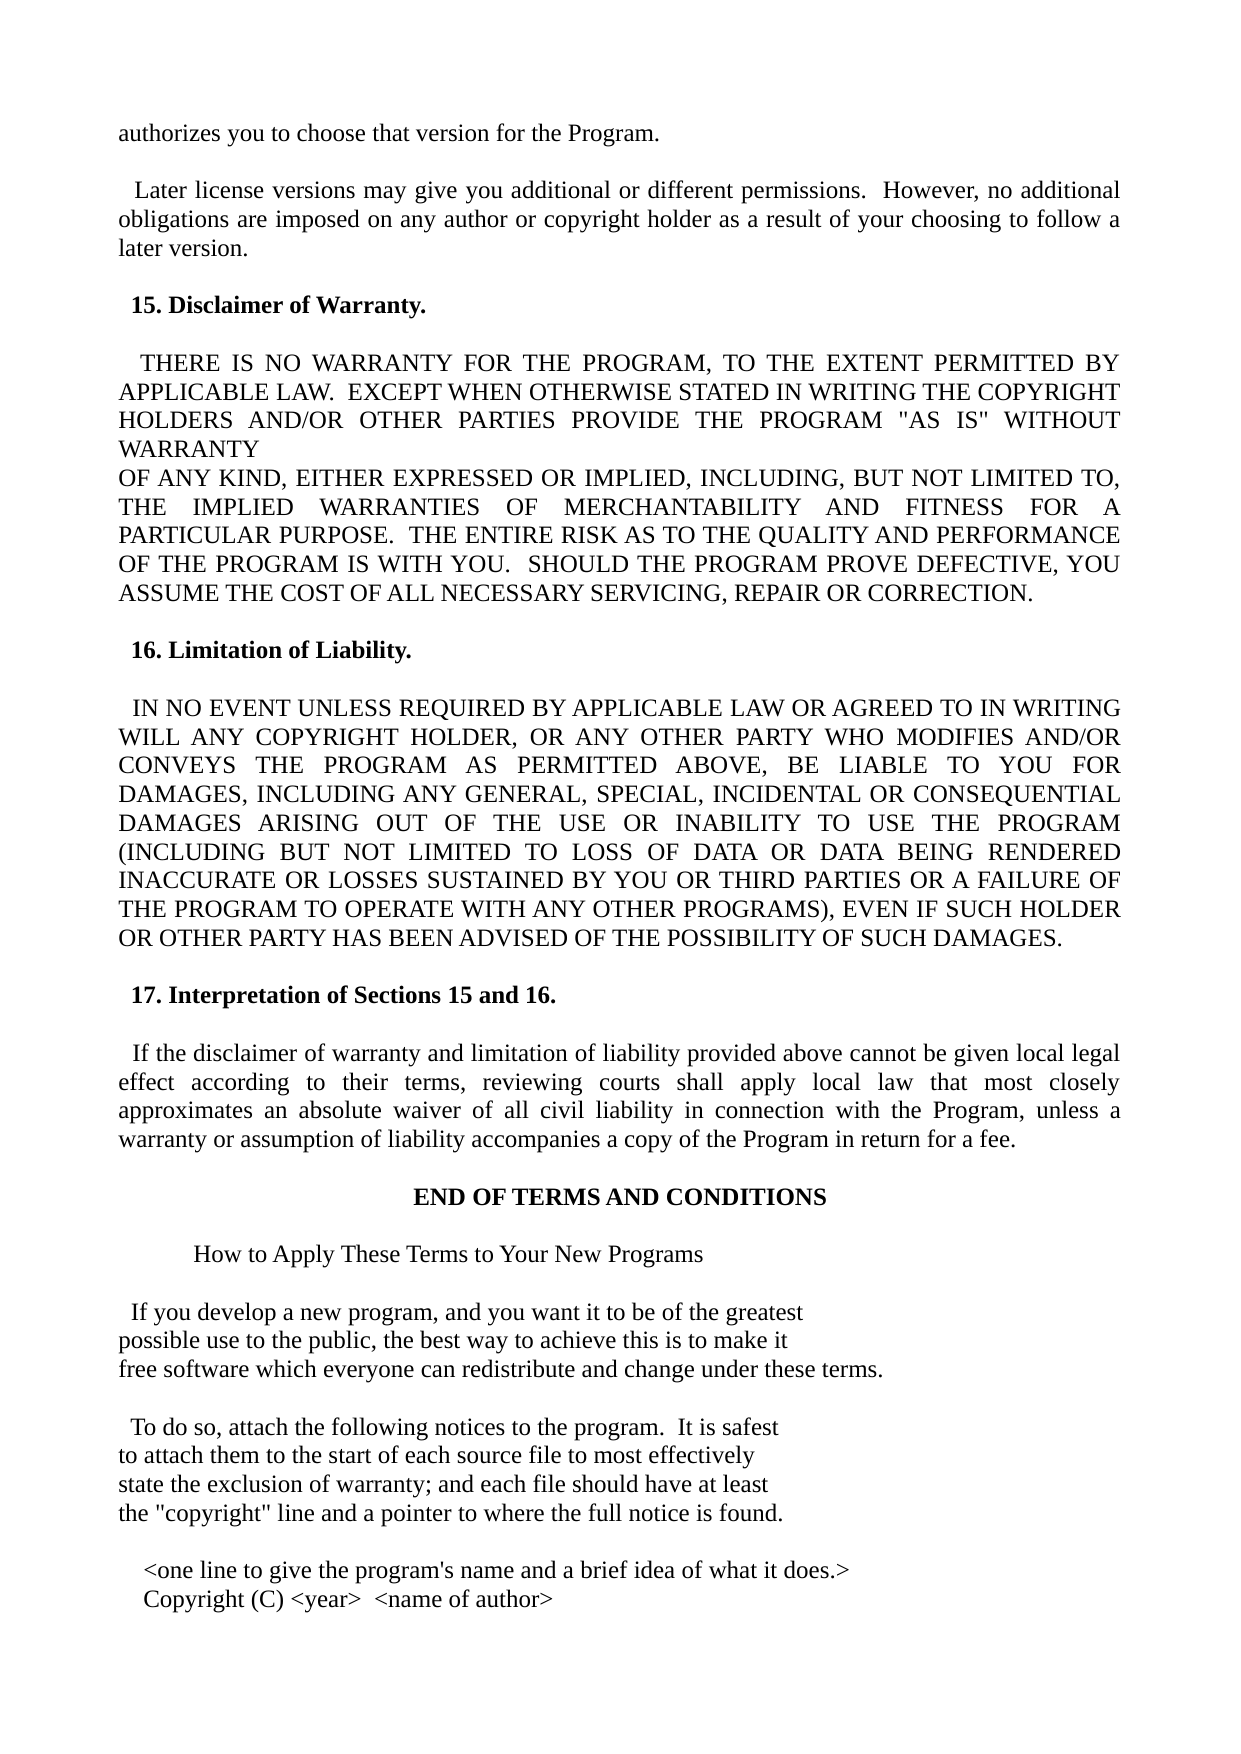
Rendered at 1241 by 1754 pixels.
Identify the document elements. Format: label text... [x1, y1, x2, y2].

text OF ANY KIND, EITHER EXPRESSED OR IMPLIED, INCLUDING, BUT NOT LIMITED TO, THE IMPLIED WARRANTIES OF MERCHANTABILITY AND FITNESS FOR A PARTICULAR PURPOSE. THE ENTIRE RISK AS TO THE QUALITY AND PERFORMANCE OF THE PROGRAM IS WITH YOU. SHOULD THE PROGRAM PROVE DEFECTIVE, YOU ASSUME THE COST OF ALL NECESSARY SERVICING, REPAIR OR CORRECTION. [118, 463, 1122, 607]
text the "copyright" line and a pointer to where the full notice is found. [118, 1498, 1122, 1527]
text If the disclaimer of warranty and limitation of liability provided above cannot be given local legal effect according to their terms, reviewing courts shall apply local law that most closely approximates an absolute waiver of all civil liability in connection with the Program, unless a warranty or assumption of liability accompanies a copy of the Program in return for a fee. [118, 1038, 1122, 1153]
text To do so, attach the following notices to the program. It is safest [118, 1412, 1122, 1441]
text state the exclusion of warranty; and each file should have at least [118, 1469, 1122, 1498]
text How to Apply These Terms to Your New Programs [118, 1239, 1122, 1268]
text 17. Interpretation of Sections 15 and 16. [118, 981, 1122, 1009]
text THERE IS NO WARRANTY FOR THE PROGRAM, TO THE EXTENT PERMITTED BY APPLICABLE LAW. EXCEPT WHEN OTHERWISE STATED IN WRITING THE COPYRIGHT HOLDERS AND/OR OTHER PARTIES PROVIDE THE PROGRAM "AS IS" WITHOUT WARRANTY [118, 348, 1122, 463]
text possible use to the public, the best way to achieve this is to make it [118, 1326, 1122, 1354]
text 15. Disclaimer of Warranty. [118, 291, 1122, 319]
text free software which everyone can redistribute and change under these terms. [118, 1354, 1122, 1383]
text authorizes you to choose that version for the Program. [118, 118, 1122, 147]
text 16. Limitation of Liability. [118, 636, 1122, 664]
text Later license versions may give you additional or different permissions. However, no additional obligations are imposed on any author or copyright holder as a result of your choosing to follow a later version. [118, 176, 1122, 262]
text END OF TERMS AND CONDITIONS [118, 1182, 1122, 1211]
text <one line to give the program's name and a brief idea of what it does.> [118, 1556, 1122, 1584]
text IN NO EVENT UNLESS REQUIRED BY APPLICABLE LAW OR AGREED TO IN WRITING WILL ANY COPYRIGHT HOLDER, OR ANY OTHER PARTY WHO MODIFIES AND/OR CONVEYS THE PROGRAM AS PERMITTED ABOVE, BE LIABLE TO YOU FOR DAMAGES, INCLUDING ANY GENERAL, SPECIAL, INCIDENTAL OR CONSEQUENTIAL DAMAGES ARISING OUT OF THE USE OR INABILITY TO USE THE PROGRAM (INCLUDING BUT NOT LIMITED TO LOSS OF DATA OR DATA BEING RENDERED INACCURATE OR LOSSES SUSTAINED BY YOU OR THIRD PARTIES OR A FAILURE OF THE PROGRAM TO OPERATE WITH ANY OTHER PROGRAMS), EVEN IF SUCH HOLDER OR OTHER PARTY HAS BEEN ADVISED OF THE POSSIBILITY OF SUCH DAMAGES. [118, 693, 1122, 952]
text If you develop a new program, and you want it to be of the greatest [118, 1297, 1122, 1326]
text Copyright (C) <year> <name of author> [118, 1584, 1122, 1613]
text to attach them to the start of each source file to most effectively [118, 1441, 1122, 1469]
